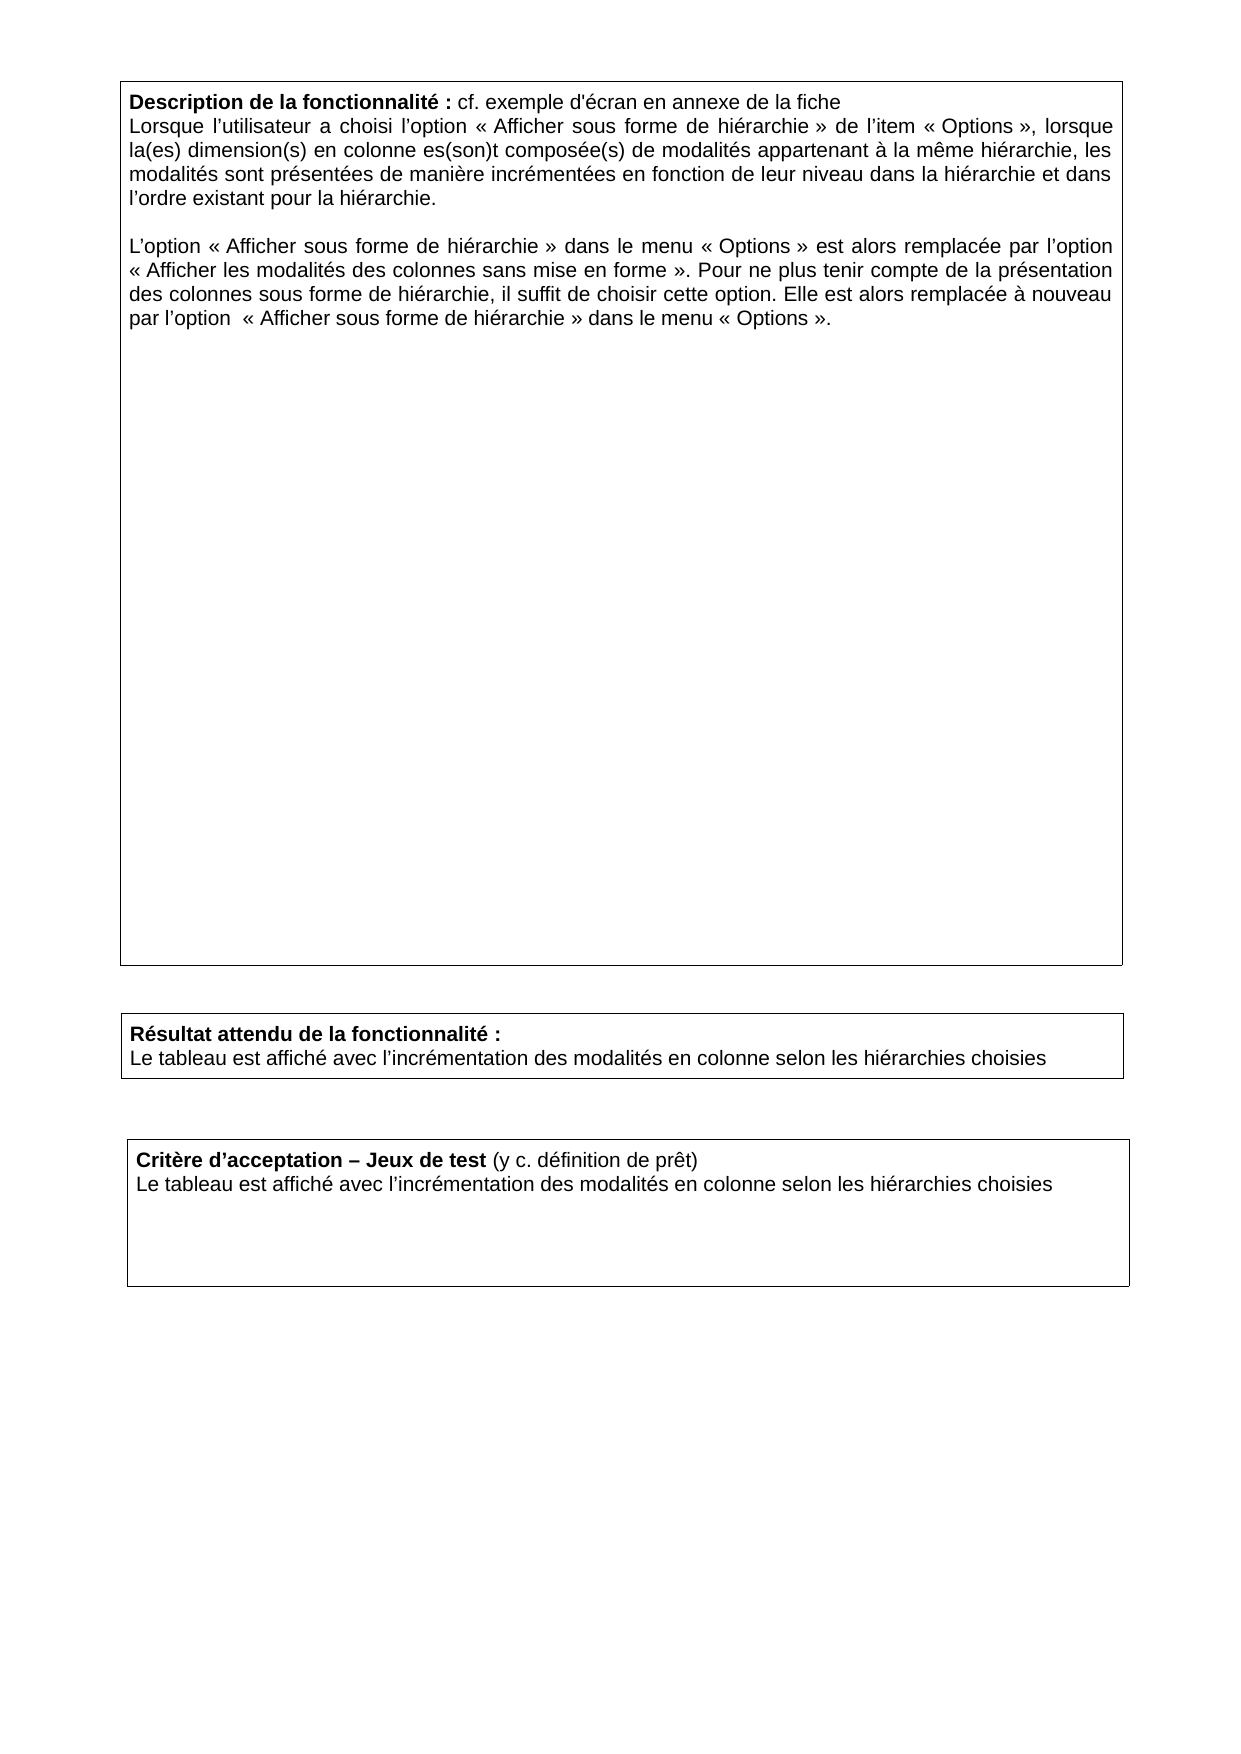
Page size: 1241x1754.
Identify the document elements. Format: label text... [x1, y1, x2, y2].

text Critère d’acceptation – Jeux de test (y c. définition de prêt) [136, 1148, 1120, 1172]
text Résultat attendu de la fonctionnalité : [129, 1022, 1114, 1046]
text Description de la fonctionnalité : cf. exemple d'écran en annexe de la fiche [129, 90, 1113, 114]
text Le tableau est affiché avec l’incrémentation des modalités en colonne selon les hiérarchies choisies [136, 1172, 1120, 1196]
text L’option « Afficher sous forme de hiérarchie » dans le menu « Options » est alors remplacée par l’option « Afficher les modalités des colonnes sans mise en forme ». Pour ne plus tenir compte de la présentation des colonnes sous forme de hiérarchie, il suffit de choisir cette option. Elle est alors remplacée à nouveau par l’option « Afficher sous forme de hiérarchie » dans le menu « Options ». [129, 234, 1113, 329]
text Lorsque l’utilisateur a choisi l’option « Afficher sous forme de hiérarchie » de l’item « Options », lorsque la(es) dimension(s) en colonne es(son)t composée(s) de modalités appartenant à la même hiérarchie, les modalités sont présentées de manière incrémentées en fonction de leur niveau dans la hiérarchie et dans l’ordre existant pour la hiérarchie. [129, 114, 1113, 210]
text Le tableau est affiché avec l’incrémentation des modalités en colonne selon les hiérarchies choisies [129, 1046, 1114, 1069]
